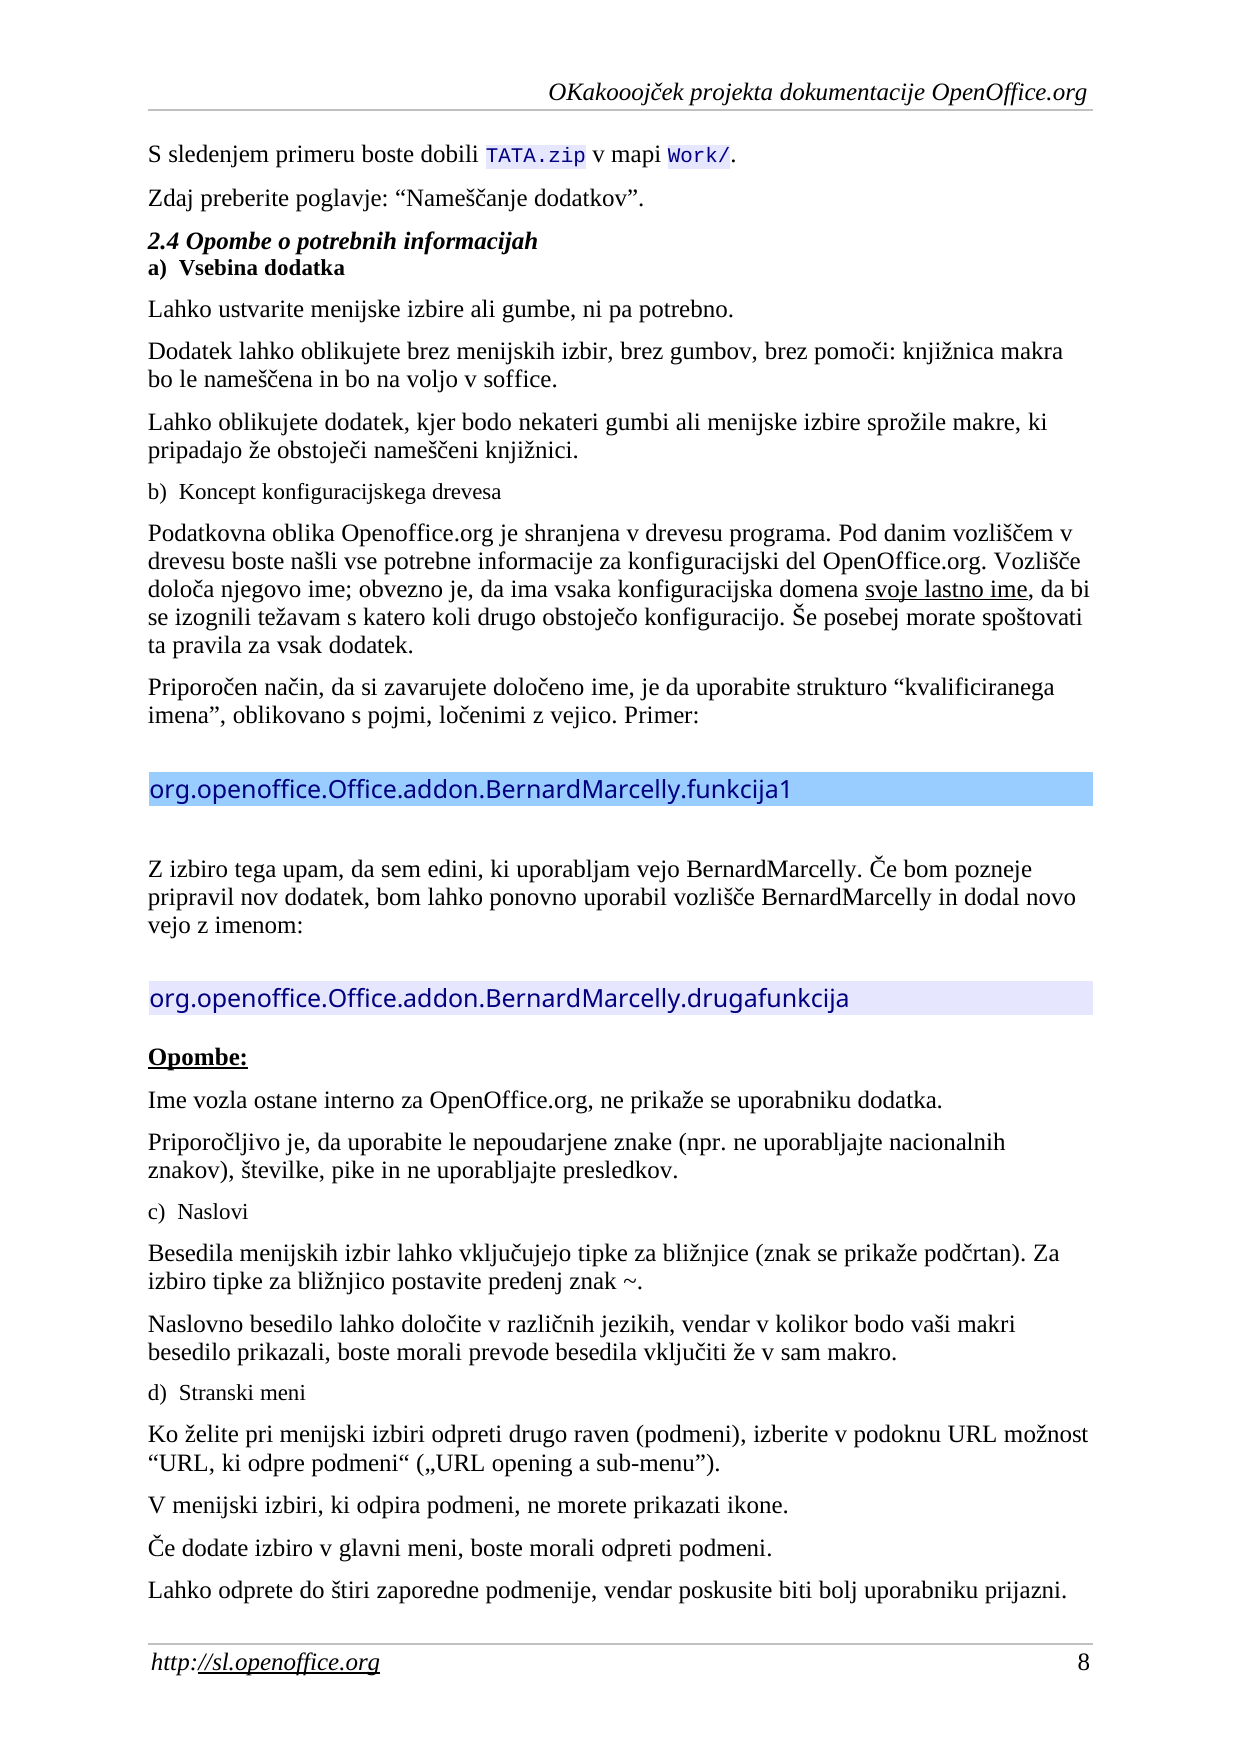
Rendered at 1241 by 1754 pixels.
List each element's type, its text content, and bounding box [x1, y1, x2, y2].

text Lahko ustvarite menijske izbire ali gumbe, ni pa potrebno. [148, 295, 1093, 323]
text Priporočen način, da si zavarujete določeno ime, je da uporabite strukturo “kvalificiranega imena”, oblikovano s pojmi, ločenimi z vejico. Primer: [148, 673, 1093, 729]
text V menijski izbiri, ki odpira podmeni, ne morete prikazati ikone. [148, 1491, 1093, 1519]
text Ko želite pri menijski izbiri odpreti drugo raven (podmeni), izberite v podoknu URL možnost “URL, ki odpre podmeni“ („URL opening a sub-menu”). [148, 1420, 1093, 1476]
subtitle Vsebina dodatka [148, 254, 1093, 280]
text Če dodate izbiro v glavni meni, boste morali odpreti podmeni. [148, 1534, 1093, 1562]
text Zdaj preberite poglavje: “Nameščanje dodatkov”. [148, 184, 1093, 212]
text Z izbiro tega upam, da sem edini, ki uporabljam vejo BernardMarcelly. Če bom pozneje pripravil nov dodatek, bom lahko ponovno uporabil vozlišče BernardMarcelly in dodal novo vejo z imenom: [148, 854, 1093, 938]
text Lahko odprete do štiri zaporedne podmenije, vendar poskusite biti bolj uporabniku prijazni. [148, 1576, 1093, 1604]
text org.openoffice.Office.addon.BernardMarcelly.funkcija1 [149, 772, 1093, 806]
subtitle Koncept konfiguracijskega drevesa [148, 478, 1093, 504]
subtitle Naslovi [148, 1199, 1093, 1224]
text Dodatek lahko oblikujete brez menijskih izbir, brez gumbov, brez pomoči: knjižnica makra bo le nameščena in bo na voljo v soffice. [148, 337, 1093, 393]
subtitle Opombe o potrebnih informacijah [148, 227, 1093, 254]
text Lahko oblikujete dodatek, kjer bodo nekateri gumbi ali menijske izbire sprožile makre, ki pripadajo že obstoječi nameščeni knjižnici. [148, 408, 1093, 464]
text S sledenjem primeru boste dobili TATA.zip v mapi Work/. [148, 140, 1093, 169]
text Ime vozla ostane interno za OpenOffice.org, ne prikaže se uporabniku dodatka. [148, 1086, 1093, 1114]
text Podatkovna oblika Openoffice.org je shranjena v drevesu programa. Pod danim vozliščem v drevesu boste našli vse potrebne informacije za konfiguracijski del OpenOffice.org. Vozlišče določa njegovo ime; obvezno je, da ima vsaka konfiguracijska domena svoje lastno ime, da bi se izognili težavam s katero koli drugo obstoječo konfiguracijo. Še posebej morate spoštovati ta pravila za vsak dodatek. [148, 519, 1093, 659]
text org.openoffice.Office.addon.BernardMarcelly.drugafunkcija [149, 981, 1093, 1015]
text Besedila menijskih izbir lahko vključujejo tipke za bližnjice (znak se prikaže podčrtan). Za izbiro tipke za bližnjico postavite predenj znak ~. [148, 1239, 1093, 1295]
text Priporočljivo je, da uporabite le nepoudarjene znake (npr. ne uporabljajte nacionalnih znakov), številke, pike in ne uporabljajte presledkov. [148, 1128, 1093, 1184]
text Opombe: [148, 1043, 1093, 1071]
subtitle Stranski meni [148, 1380, 1093, 1406]
text Naslovno besedilo lahko določite v različnih jezikih, vendar v kolikor bodo vaši makri besedilo prikazali, boste morali prevode besedila vključiti že v sam makro. [148, 1310, 1093, 1366]
